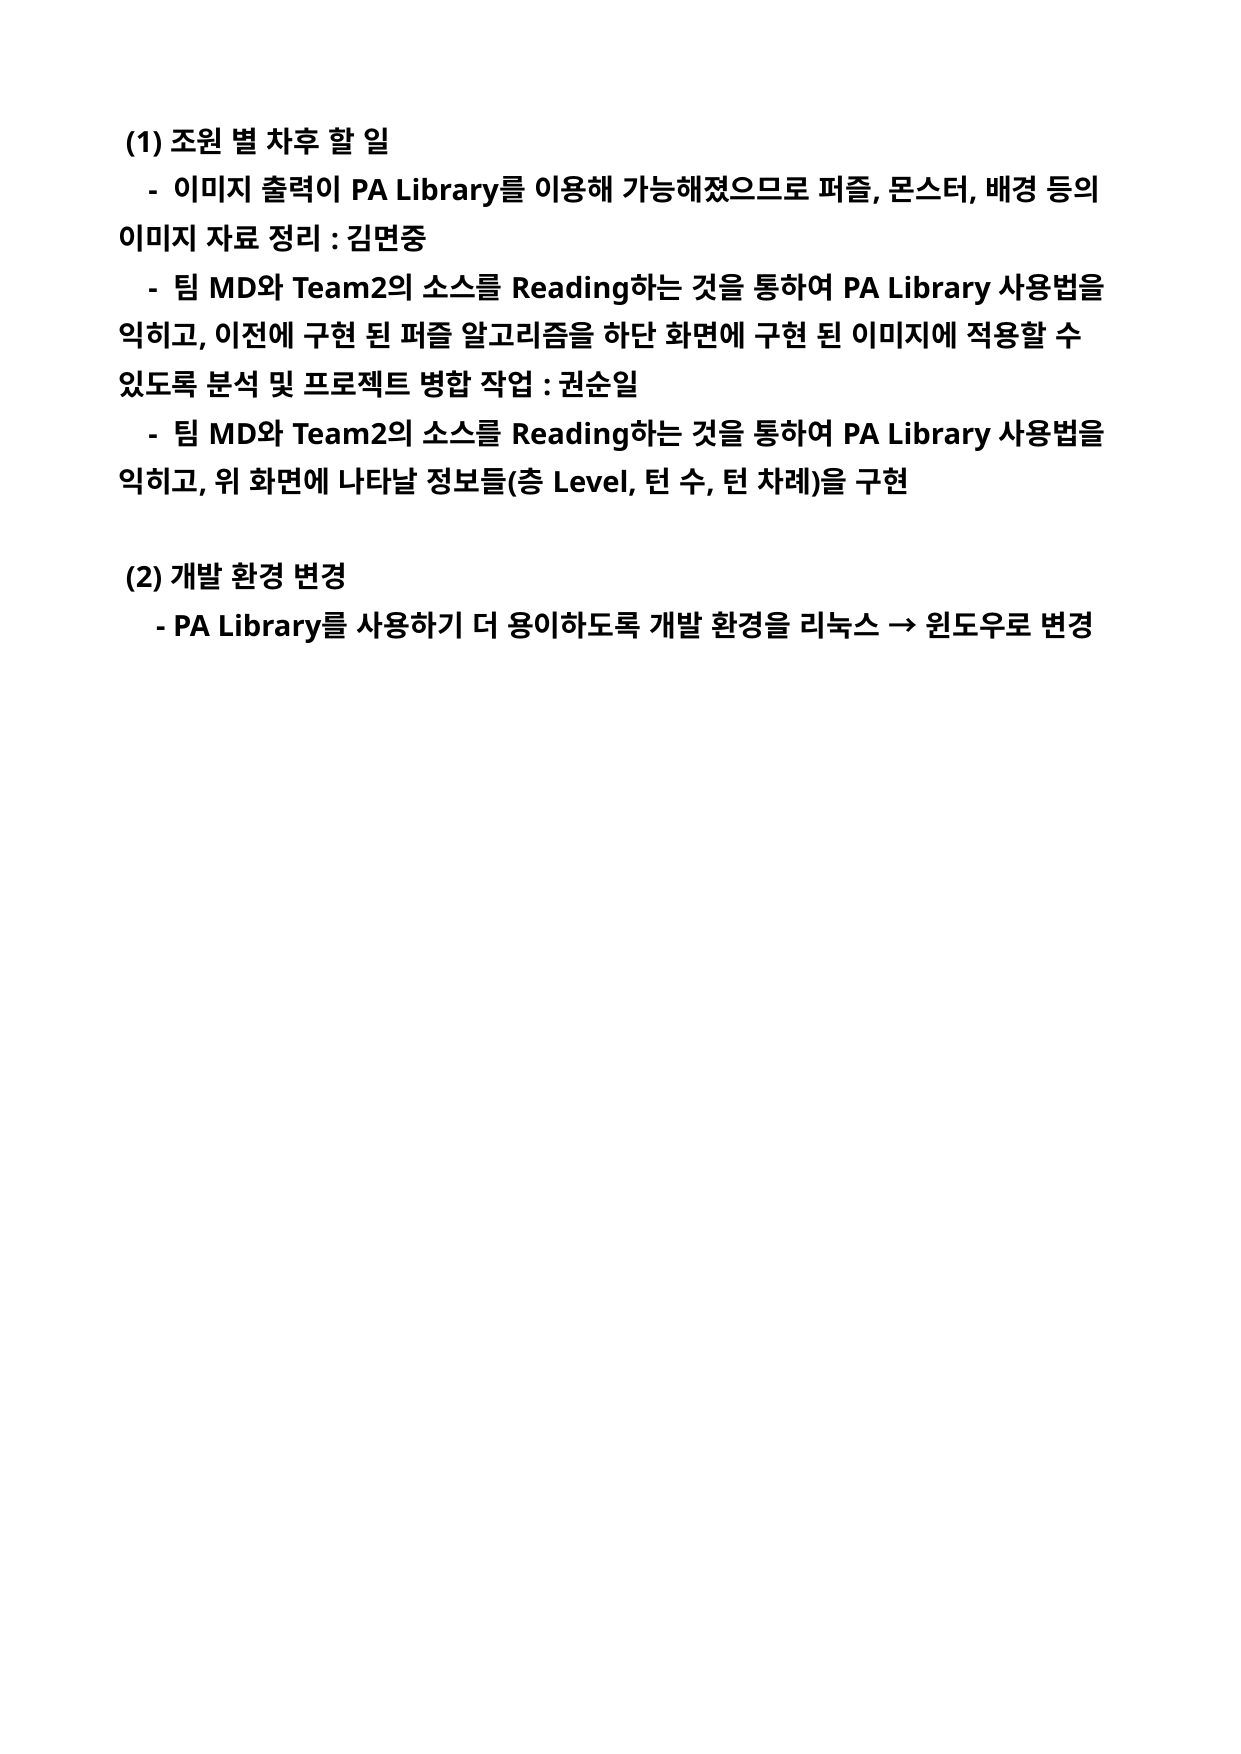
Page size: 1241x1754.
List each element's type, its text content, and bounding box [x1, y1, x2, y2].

text (2) 개발 환경 변경 [118, 553, 1122, 596]
text (1) 조원 별 차후 할 일 [118, 118, 1122, 161]
text - 팀 MD와 Team2의 소스를 Reading하는 것을 통하여 PA Library 사용법을 익히고, 위 화면에 나타날 정보들(층 Level, 턴 수, 턴 차례)을 구현 [118, 410, 1122, 501]
text - 팀 MD와 Team2의 소스를 Reading하는 것을 통하여 PA Library 사용법을 익히고, 이전에 구현 된 퍼즐 알고리즘을 하단 화면에 구현 된 이미지에 적용할 수 있도록 분석 및 프로젝트 병합 작업 : 권순일 [118, 264, 1122, 404]
text - PA Library를 사용하기 더 용이하도록 개발 환경을 리눅스 → 윈도우로 변경 [118, 602, 1122, 644]
text - 이미지 출력이 PA Library를 이용해 가능해졌으므로 퍼즐, 몬스터, 배경 등의 이미지 자료 정리 : 김면중 [118, 167, 1122, 258]
